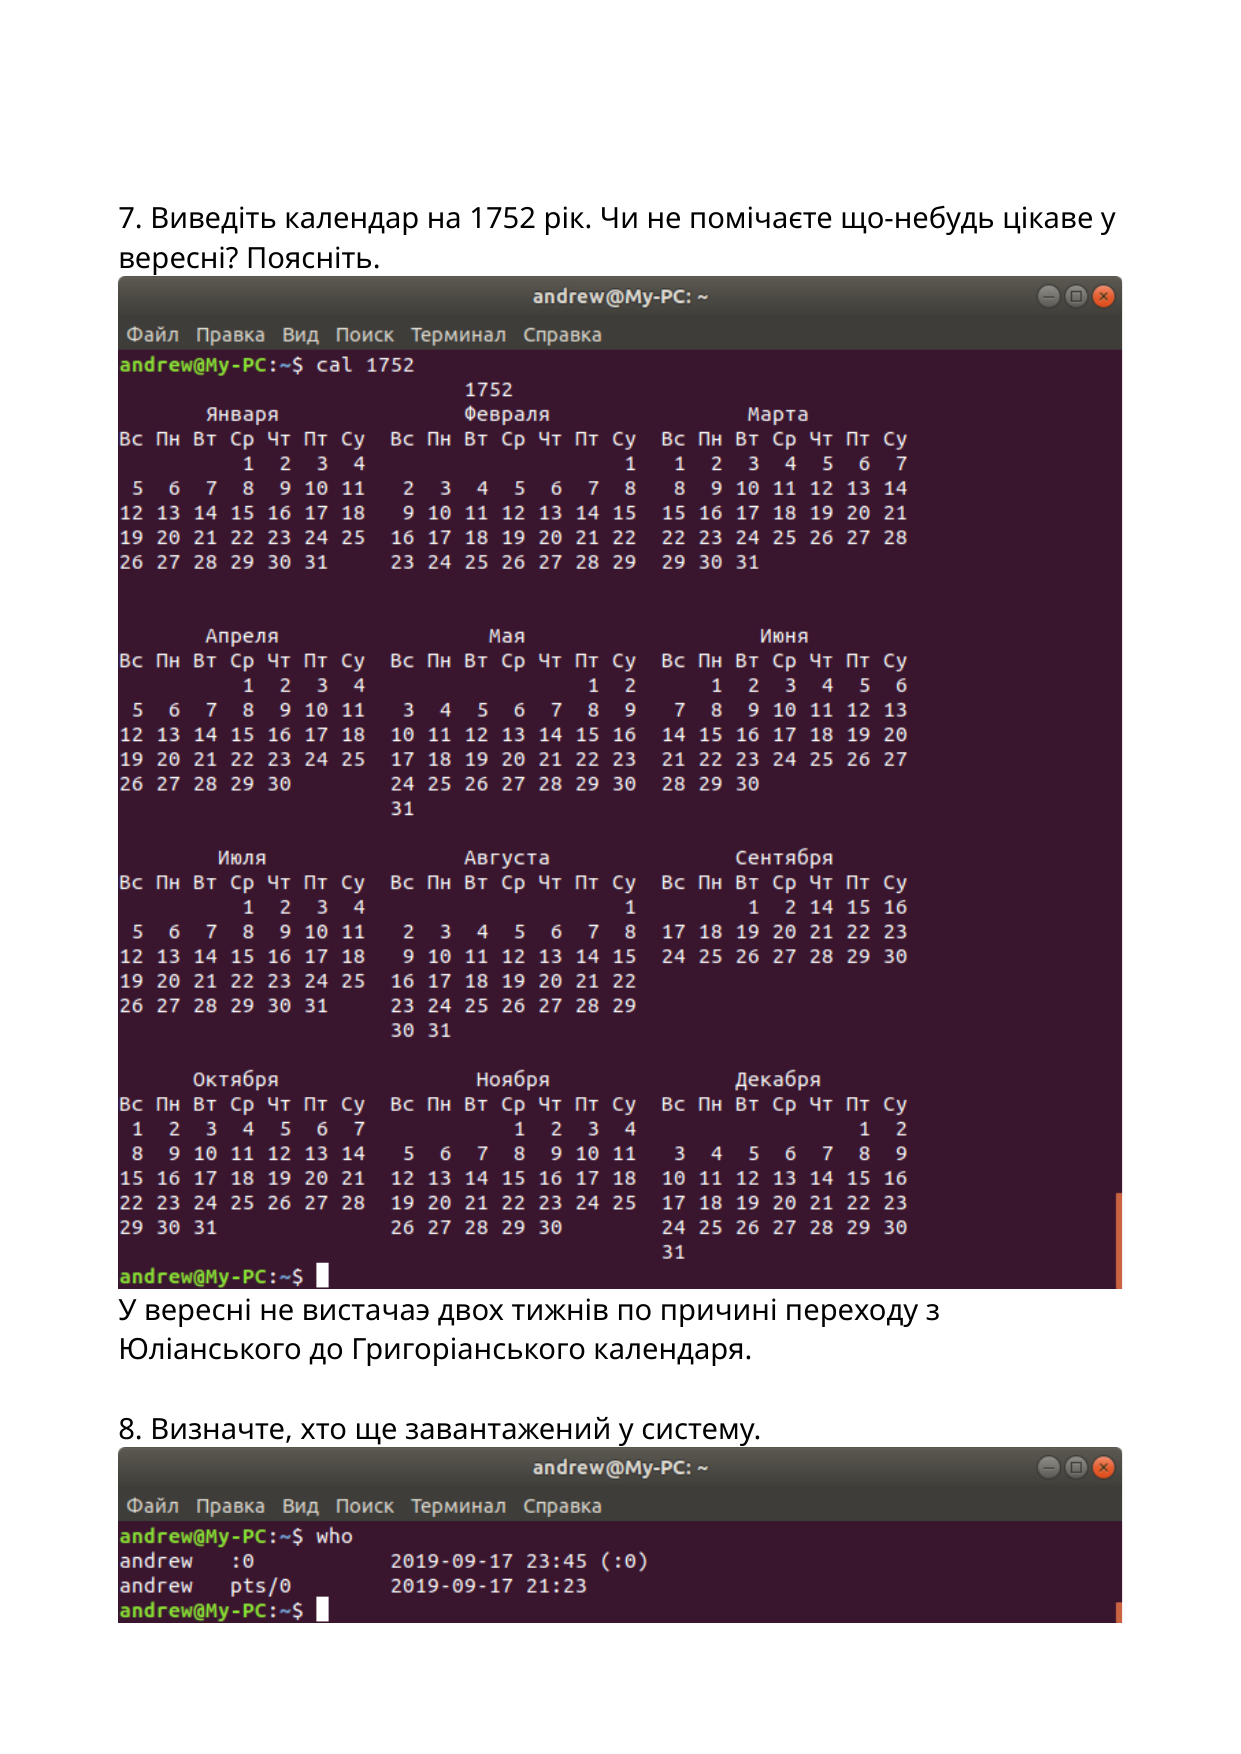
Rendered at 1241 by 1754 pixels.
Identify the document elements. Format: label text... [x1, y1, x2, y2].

text 8. Визначте, хто ще завантажений у систему. [118, 1408, 1122, 1447]
text 7. Виведіть календар на 1752 рік. Чи не помічаєте що-небудь цікаве у вересні? Поясніть. [118, 197, 1122, 276]
picture [118, 276, 1123, 1289]
text У вереснi не вистачаэ двох тижнів по причині переходу з Юліанського до Григоріанського календаря. [118, 1289, 1122, 1368]
picture [118, 1447, 1123, 1623]
